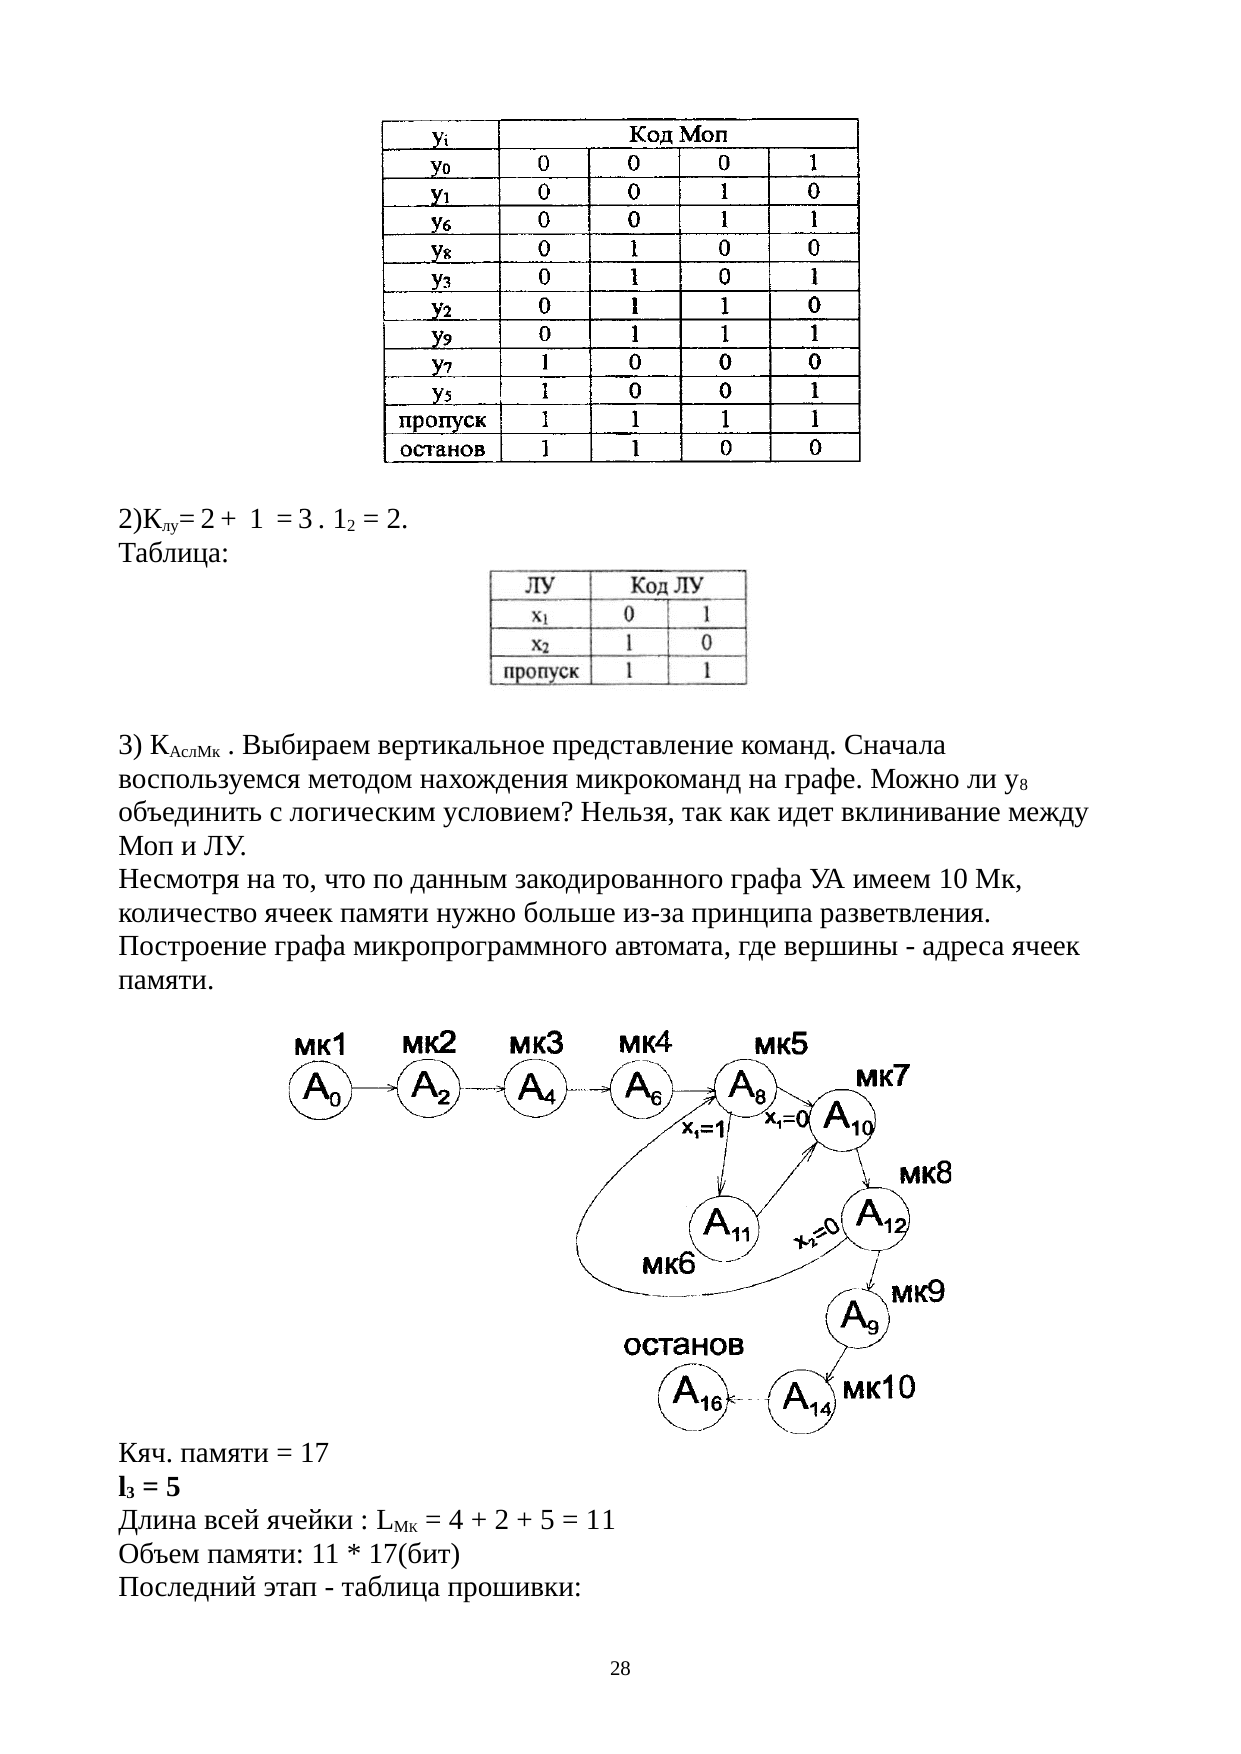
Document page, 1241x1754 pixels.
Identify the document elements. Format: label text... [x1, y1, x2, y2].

text Объем памяти: 11 * 17(бит) [118, 1536, 1122, 1569]
picture [288, 1029, 952, 1434]
text l3 = 5 [118, 1469, 1122, 1502]
text Последний этап - таблица прошивки: [118, 1569, 1122, 1603]
picture [379, 118, 861, 469]
text 2)Клу=2+ 1 =3. 12 = 2. [118, 502, 1122, 535]
text 3) КАслМк . Выбираем вертикальное представление команд. Сначала воспользуемся методом нахождения микрокоманд на графе. Можно ли y8 объединить с логическим условием? Нельзя, так как идет вклинивание между Моп и ЛУ. [118, 727, 1122, 861]
picture [485, 568, 753, 693]
text Кяч. памяти = 17 [118, 1435, 1122, 1469]
text Таблица: [118, 535, 1122, 569]
text Построение графа микропрограммного автомата, где вершины - адреса ячеек памяти. [118, 928, 1122, 996]
text Длина всей ячейки : LМк = 4 + 2 + 5 = 11 [118, 1502, 1122, 1536]
text Несмотря на то, что по данным закодированного графа УА имеем 10 Мк, количество ячеек памяти нужно больше из-за принципа разветвления. [118, 861, 1122, 928]
